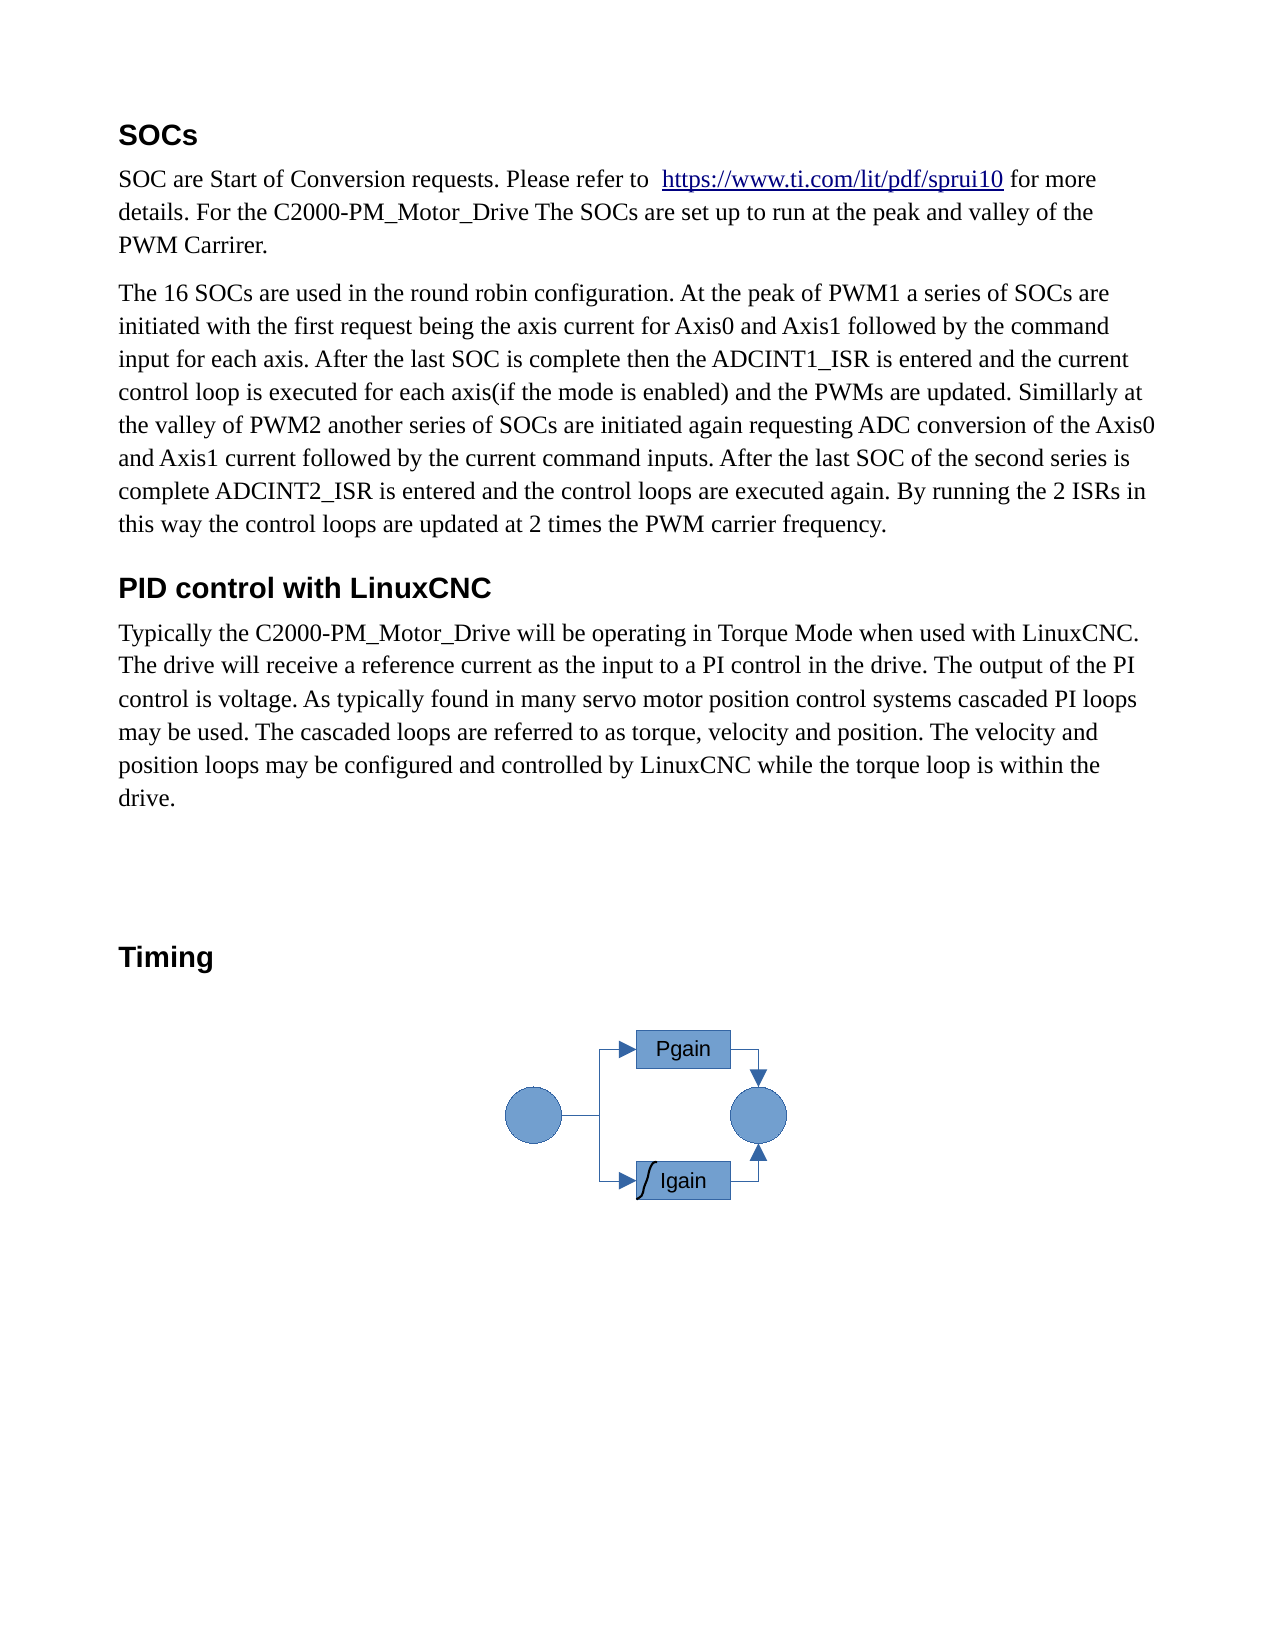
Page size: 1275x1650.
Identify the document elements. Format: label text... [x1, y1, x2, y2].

text Typically the C2000-PM_Motor_Drive will be operating in Torque Mode when used with LinuxCNC. The drive will receive a reference current as the input to a PI control in the drive. The output of the PI control is voltage. As typically found in many servo motor position control systems cascaded PI loops may be used. The cascaded loops are referred to as torque, velocity and position. The velocity and position loops may be configured and controlled by LinuxCNC while the torque loop is within the drive. [118, 618, 1157, 811]
text The 16 SOCs are used in the round robin configuration. At the peak of PWM1 a series of SOCs are initiated with the first request being the axis current for Axis0 and Axis1 followed by the command input for each axis. After the last SOC is complete then the ADCINT1_ISR is entered and the current control loop is executed for each axis(if the mode is enabled) and the PWMs are updated. Simillarly at the valley of PWM2 another series of SOCs are initiated again requesting ADC conversion of the Axis0 and Axis1 current followed by the current command inputs. After the last SOC of the second series is complete ADCINT2_ISR is entered and the control loops are executed again. By running the 2 ISRs in this way the control loops are updated at 2 times the PWM carrier frequency. [118, 278, 1157, 538]
subtitle Timing [118, 940, 221, 974]
text SOC are Start of Conversion requests. Please refer to https://www.ti.com/lit/pdf/sprui10 for more details. For the C2000-PM_Motor_Drive The SOCs are set up to run at the peak and valley of the PWM Carrirer. [118, 164, 1157, 259]
subtitle SOCs [118, 118, 1157, 152]
subtitle [1054, 940, 1157, 974]
subtitle PID control with LinuxCNC [118, 571, 1157, 605]
